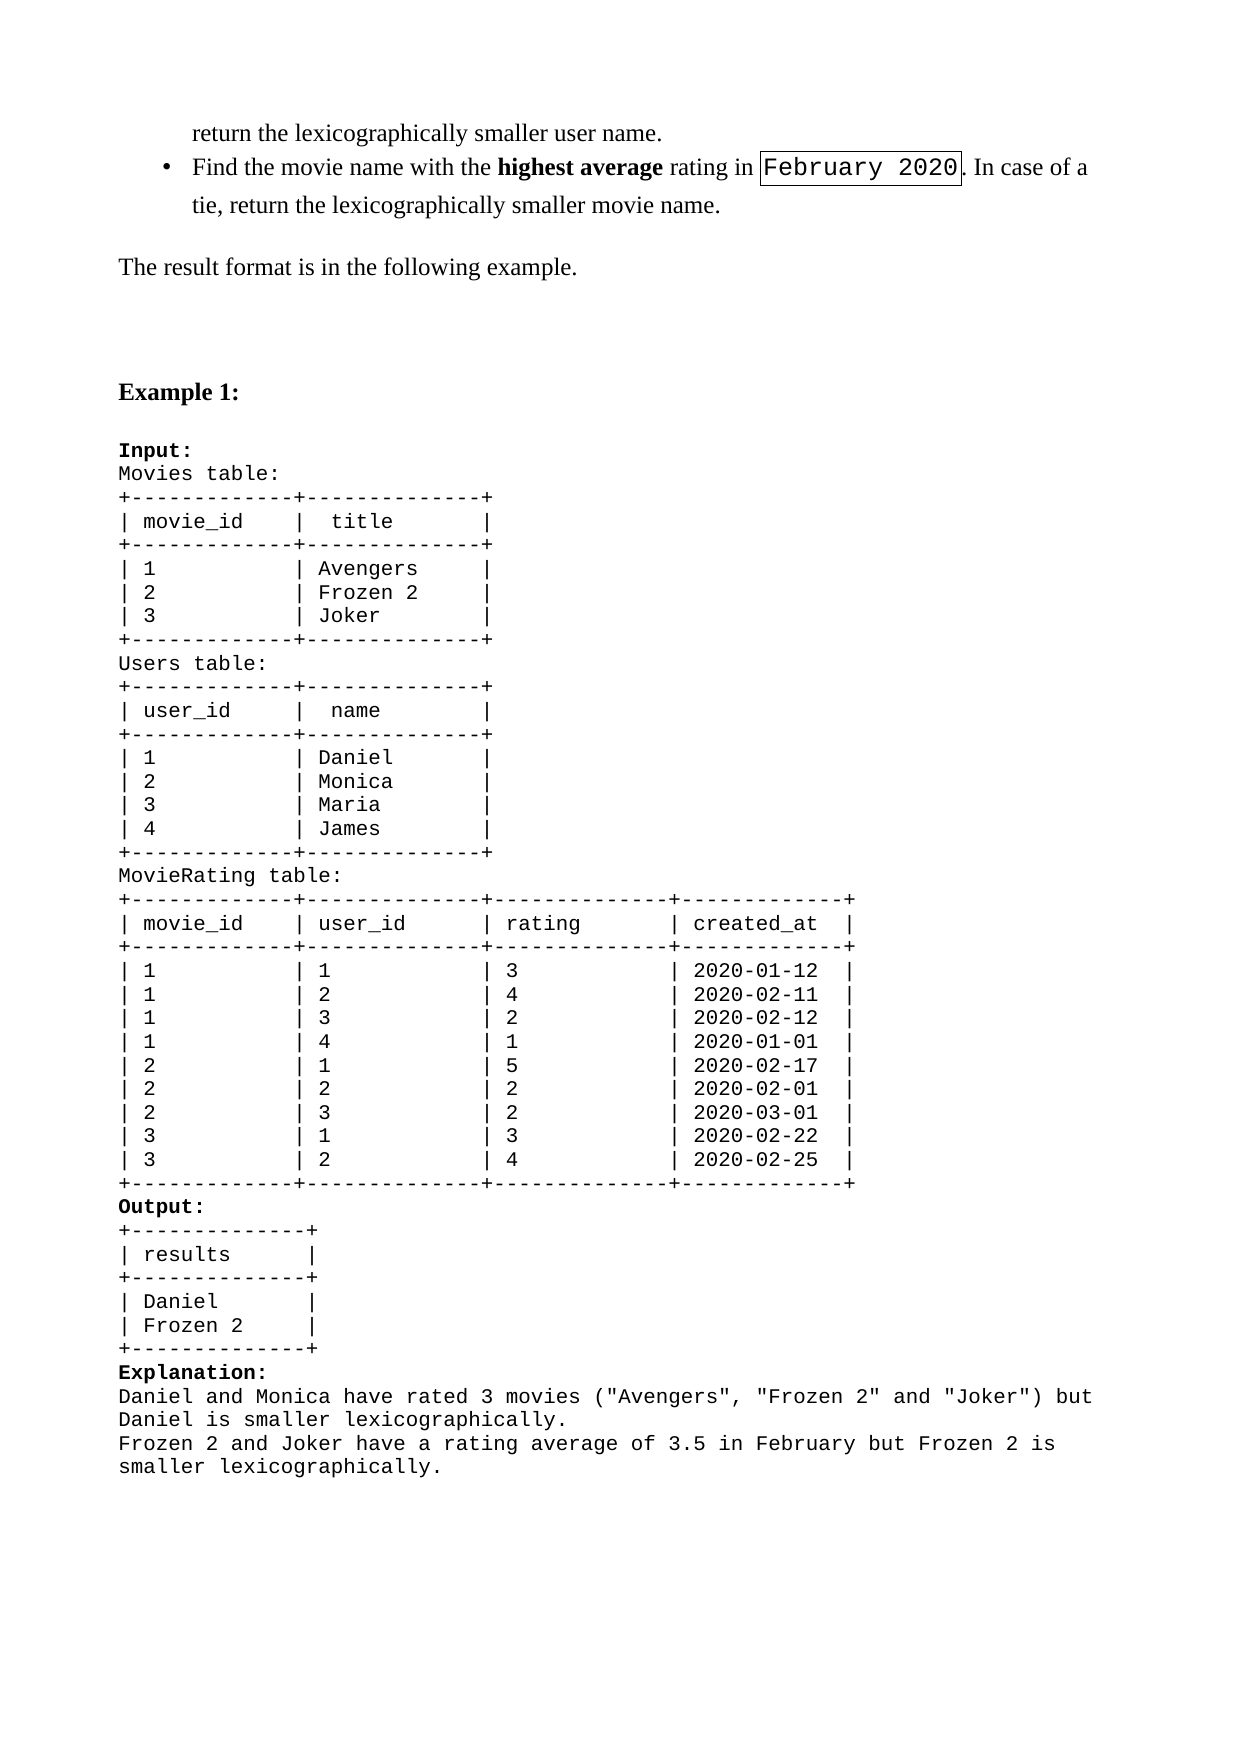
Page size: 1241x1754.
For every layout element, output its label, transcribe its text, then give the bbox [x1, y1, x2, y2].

text +-------------+--------------+--------------+-------------+ [118, 1173, 1122, 1196]
text +-------------+--------------+ [118, 487, 1122, 511]
text Input: [118, 440, 1122, 463]
list Find the movie name with the highest average rating in February 2020. In case of a tie, return the lexicographically smaller movie name. [162, 151, 1122, 218]
text | results | [118, 1244, 1122, 1267]
text +-------------+--------------+--------------+-------------+ [118, 889, 1122, 913]
text | 3 | Maria | [118, 794, 1122, 818]
text | user_id | name | [118, 700, 1122, 723]
text | Daniel | [118, 1291, 1122, 1315]
text Example 1: [118, 377, 1122, 406]
text +-------------+--------------+ [118, 723, 1122, 747]
text Users table: [118, 653, 1122, 676]
text | 3 | 1 | 3 | 2020-02-22 | [118, 1126, 1122, 1149]
text | 2 | Monica | [118, 771, 1122, 794]
text | movie_id | title | [118, 511, 1122, 534]
text | 2 | 1 | 5 | 2020-02-17 | [118, 1054, 1122, 1078]
text | 3 | Joker | [118, 605, 1122, 629]
text | 2 | Frozen 2 | [118, 582, 1122, 605]
text +-------------+--------------+--------------+-------------+ [118, 936, 1122, 960]
text | 1 | Daniel | [118, 747, 1122, 771]
text +--------------+ [118, 1338, 1122, 1362]
text +-------------+--------------+ [118, 842, 1122, 865]
text | 1 | 3 | 2 | 2020-02-12 | [118, 1007, 1122, 1031]
text | 1 | 4 | 1 | 2020-01-01 | [118, 1031, 1122, 1054]
text | 3 | 2 | 4 | 2020-02-25 | [118, 1149, 1122, 1173]
text | 4 | James | [118, 818, 1122, 842]
text +-------------+--------------+ [118, 629, 1122, 653]
text | 1 | 2 | 4 | 2020-02-11 | [118, 984, 1122, 1007]
text Daniel and Monica have rated 3 movies ("Avengers", "Frozen 2" and "Joker") but Daniel is smaller lexicographically. [118, 1386, 1122, 1433]
text +--------------+ [118, 1220, 1122, 1244]
text | movie_id | user_id | rating | created_at | [118, 913, 1122, 936]
text The result format is in the following example. [118, 252, 1122, 281]
text MovieRating table: [118, 865, 1122, 889]
text Frozen 2 and Joker have a rating average of 3.5 in February but Frozen 2 is smaller lexicographically. [118, 1433, 1122, 1480]
text | 1 | Avengers | [118, 558, 1122, 582]
text | 2 | 2 | 2 | 2020-02-01 | [118, 1078, 1122, 1102]
text Output: [118, 1196, 1122, 1220]
text +--------------+ [118, 1267, 1122, 1291]
text | Frozen 2 | [118, 1315, 1122, 1338]
text Explanation: [118, 1362, 1122, 1386]
text Movies table: [118, 463, 1122, 487]
text +-------------+--------------+ [118, 534, 1122, 558]
text | 1 | 1 | 3 | 2020-01-12 | [118, 960, 1122, 984]
text +-------------+--------------+ [118, 676, 1122, 700]
list return the lexicographically smaller user name. [162, 118, 1122, 147]
text | 2 | 3 | 2 | 2020-03-01 | [118, 1102, 1122, 1126]
